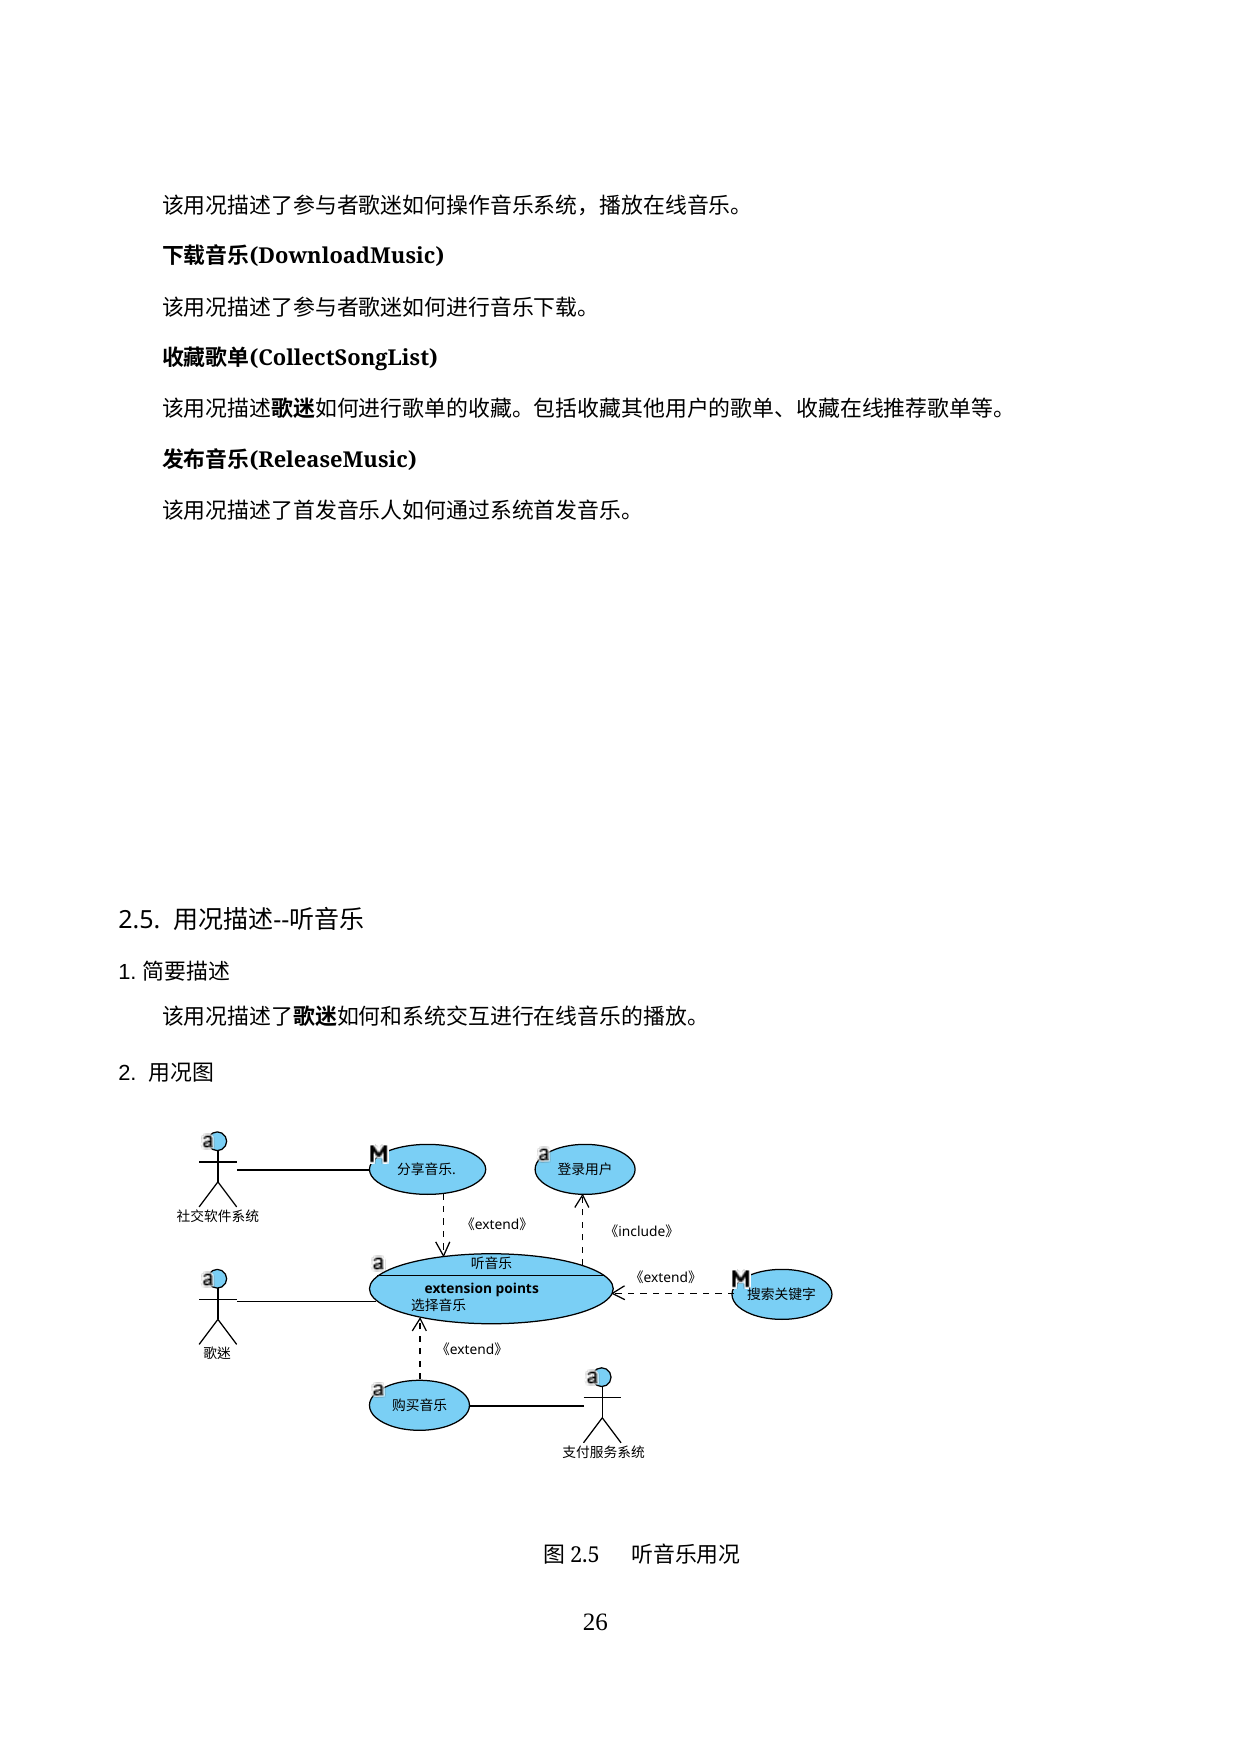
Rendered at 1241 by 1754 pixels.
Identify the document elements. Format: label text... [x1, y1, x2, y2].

subtitle 用况图 [118, 1055, 1122, 1087]
subtitle 用况描述--听音乐 [118, 899, 1122, 935]
text 该用况描述了参与者歌迷如何进行音乐下载。 [118, 289, 1122, 321]
text 该用况描述了首发音乐人如何通过系统首发音乐。 [118, 493, 1122, 525]
text 图2.5 听音乐用况 [118, 1537, 1122, 1569]
text 下载音乐(DownloadMusic) [118, 238, 1122, 270]
text 该用况描述了歌迷如何和系统交互进行在线音乐的播放。 [118, 999, 1122, 1030]
text 发布音乐(ReleaseMusic) [118, 442, 1122, 474]
subtitle 简要描述 [118, 954, 1122, 986]
text 该用况描述了参与者歌迷如何操作音乐系统，播放在线音乐。 [118, 188, 1122, 219]
text 收藏歌单(CollectSongList) [118, 340, 1122, 372]
text 该用况描述歌迷如何进行歌单的收藏。包括收藏其他用户的歌单、收藏在线推荐歌单等。 [118, 391, 1122, 423]
